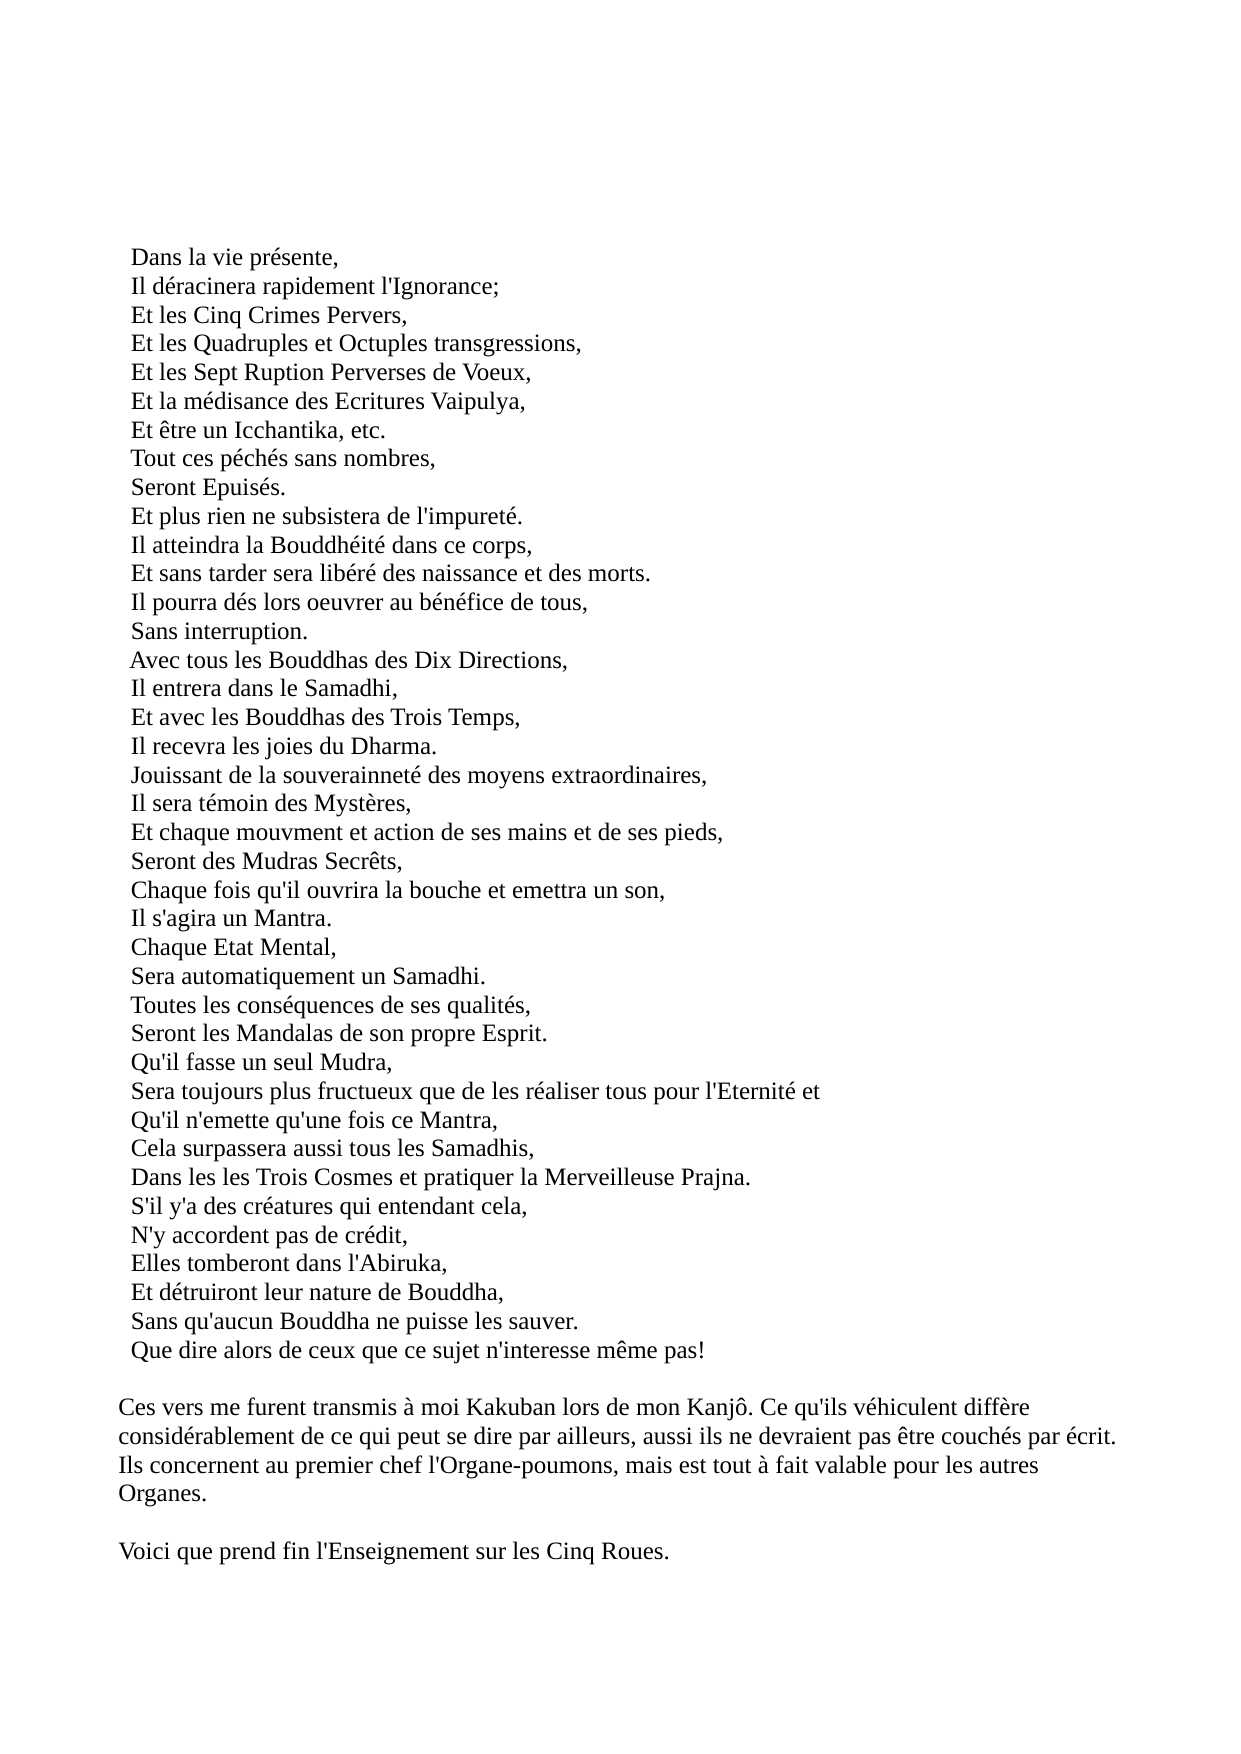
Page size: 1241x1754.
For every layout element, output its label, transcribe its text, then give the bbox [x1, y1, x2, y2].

text Sera automatiquement un Samadhi. [118, 961, 1122, 990]
text Que dire alors de ceux que ce sujet n'interesse même pas! [118, 1335, 1122, 1363]
text Et les Cinq Crimes Pervers, [118, 300, 1122, 328]
text Dans la vie présente, [118, 242, 1122, 271]
text Tout ces péchés sans nombres, [118, 443, 1122, 472]
text Et chaque mouvment et action de ses mains et de ses pieds, [118, 817, 1122, 846]
text Chaque Etat Mental, [118, 932, 1122, 961]
text Et plus rien ne subsistera de l'impureté. [118, 501, 1122, 530]
text Sans interruption. [118, 616, 1122, 645]
text Il recevra les joies du Dharma. [118, 731, 1122, 760]
text Chaque fois qu'il ouvrira la bouche et emettra un son, [118, 875, 1122, 903]
text Et avec les Bouddhas des Trois Temps, [118, 702, 1122, 731]
text Seront Epuisés. [118, 472, 1122, 501]
text Jouissant de la souverainneté des moyens extraordinaires, [118, 760, 1122, 788]
text Il s'agira un Mantra. [118, 903, 1122, 932]
text Et la médisance des Ecritures Vaipulya, [118, 386, 1122, 415]
text Dans les les Trois Cosmes et pratiquer la Merveilleuse Prajna. [118, 1162, 1122, 1191]
text Et les Sept Ruption Perverses de Voeux, [118, 357, 1122, 386]
text Qu'il fasse un seul Mudra, [118, 1047, 1122, 1076]
text Il pourra dés lors oeuvrer au bénéfice de tous, [118, 587, 1122, 616]
text Et détruiront leur nature de Bouddha, [118, 1277, 1122, 1306]
text N'y accordent pas de crédit, [118, 1220, 1122, 1248]
text Il entrera dans le Samadhi, [118, 673, 1122, 702]
text Il sera témoin des Mystères, [118, 788, 1122, 817]
text Il atteindra la Bouddhéité dans ce corps, [118, 530, 1122, 558]
text Ces vers me furent transmis à moi Kakuban lors de mon Kanjô. Ce qu'ils véhiculent diffère considérablement de ce qui peut se dire par ailleurs, aussi ils ne devraient pas être couchés par écrit. Ils concernent au premier chef l'Organe-poumons, mais est tout à fait valable pour les autres Organes. [118, 1392, 1122, 1507]
text Et être un Icchantika, etc. [118, 415, 1122, 443]
text S'il y'a des créatures qui entendant cela, [118, 1191, 1122, 1220]
text Elles tomberont dans l'Abiruka, [118, 1248, 1122, 1277]
text Il déracinera rapidement l'Ignorance; [118, 271, 1122, 300]
text Et sans tarder sera libéré des naissance et des morts. [118, 558, 1122, 587]
text Qu'il n'emette qu'une fois ce Mantra, [118, 1105, 1122, 1133]
text Avec tous les Bouddhas des Dix Directions, [118, 645, 1122, 673]
text Et les Quadruples et Octuples transgressions, [118, 328, 1122, 357]
text Seront les Mandalas de son propre Esprit. [118, 1018, 1122, 1047]
text Seront des Mudras Secrêts, [118, 846, 1122, 875]
text Toutes les conséquences de ses qualités, [118, 990, 1122, 1018]
text Voici que prend fin l'Enseignement sur les Cinq Roues. [118, 1536, 1122, 1565]
text Cela surpassera aussi tous les Samadhis, [118, 1133, 1122, 1162]
text Sera toujours plus fructueux que de les réaliser tous pour l'Eternité et [118, 1076, 1122, 1105]
text Sans qu'aucun Bouddha ne puisse les sauver. [118, 1306, 1122, 1335]
